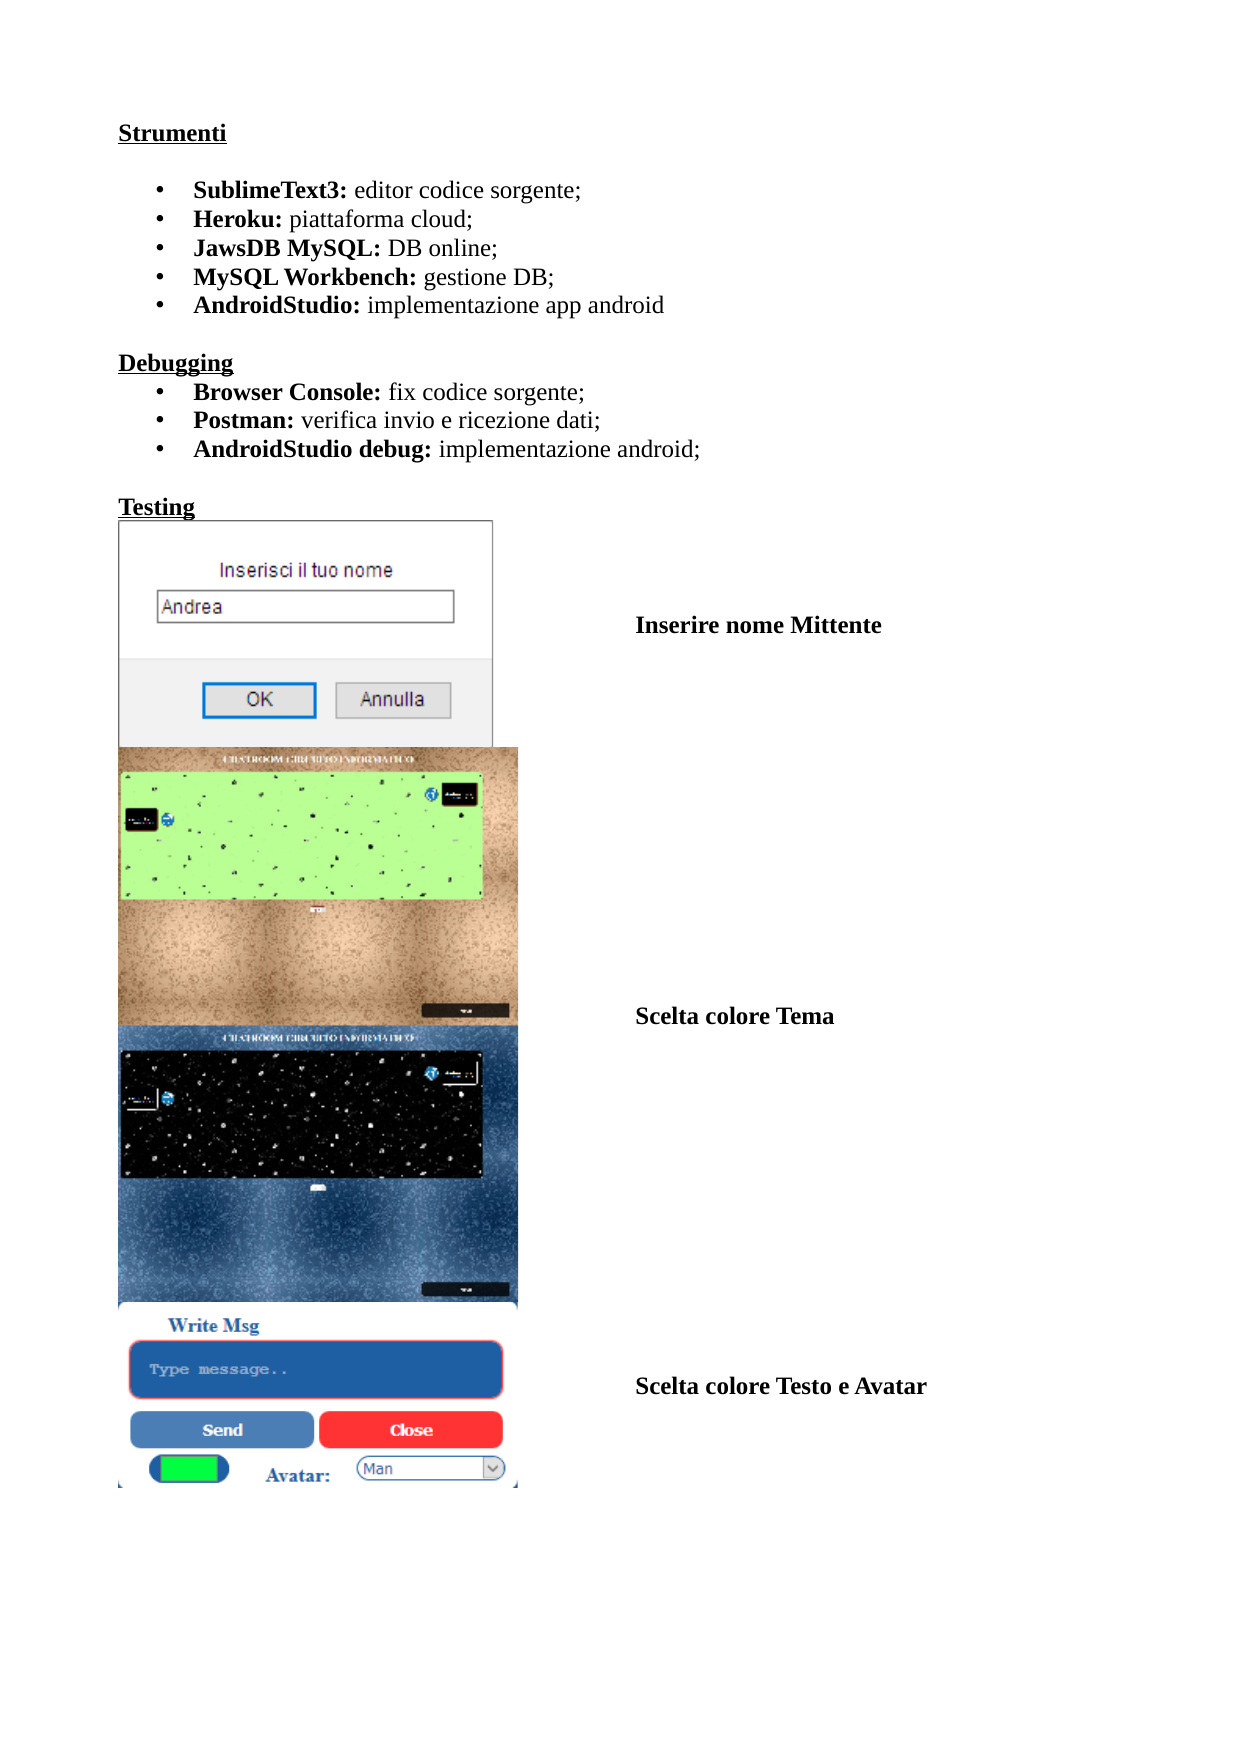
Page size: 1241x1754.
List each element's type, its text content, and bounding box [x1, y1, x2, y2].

text Scelta colore Testo e Avatar [518, 1302, 1122, 1488]
text Scelta colore Tema [519, 747, 1122, 1302]
picture [118, 1302, 518, 1488]
text Testing [118, 492, 1122, 521]
list Heroku: piattaforma cloud; [156, 204, 1122, 233]
list MySQL Workbench: gestione DB; [156, 262, 1122, 291]
list Browser Console: fix codice sorgente; [156, 377, 1122, 406]
list JawsDB MySQL: DB online; [156, 233, 1122, 262]
list Postman: verifica invio e ricezione dati; [156, 406, 1122, 434]
list SublimeText3: editor codice sorgente; [156, 176, 1122, 204]
list AndroidStudio debug: implementazione android; [156, 434, 1122, 463]
text Inserire nome Mittente [494, 521, 1122, 747]
text Debugging [118, 348, 1122, 377]
text Strumenti [118, 118, 1122, 147]
list AndroidStudio: implementazione app android [156, 291, 1122, 319]
